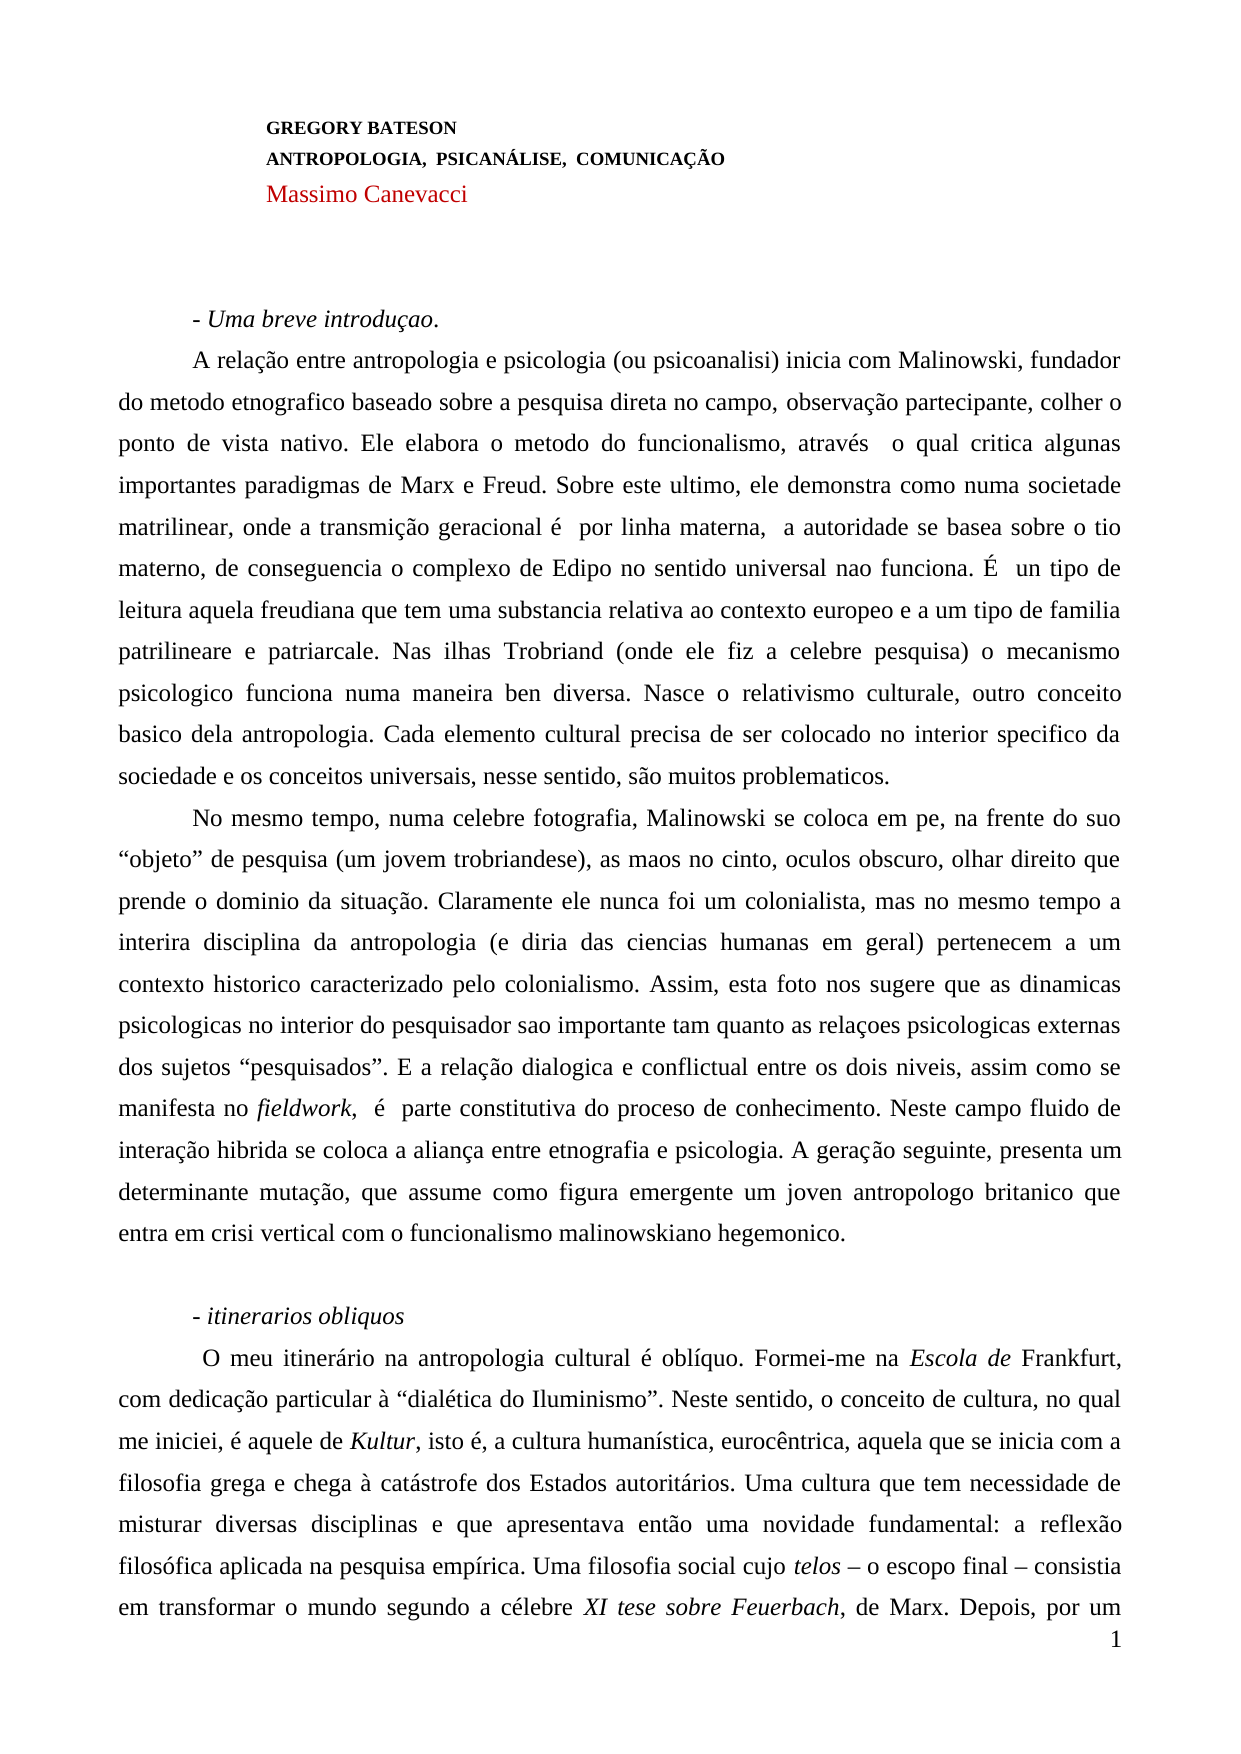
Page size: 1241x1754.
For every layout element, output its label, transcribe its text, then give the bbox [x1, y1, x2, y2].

text ANTROPOLOGIA, PSICANÁLISE, COMUNICAÇÃO [266, 149, 998, 170]
text No mesmo tempo, numa celebre fotografia, Malinowski se coloca em pe, na frente do suo “objeto” de pesquisa (um jovem trobriandese), as maos no cinto, oculos obscuro, olhar direito que prende o dominio da situação. Claramente ele nunca foi um colonialista, mas no mesmo tempo a interira disciplina da antropologia (e diria das ciencias humanas em geral) pertenecem a um contexto historico caracterizado pelo colonialismo. Assim, esta foto nos sugere que as dinamicas psicologicas no interior do pesquisador sao importante tam quanto as relaçoes psicologicas externas dos sujetos “pesquisados”. E a relação dialogica e conflictual entre os dois niveis, assim como se manifesta no fieldwork, é parte constitutiva do proceso de conhecimento. Neste campo fluido de interação hibrida se coloca a aliança entre etnografia e psicologia. A geração seguinte, presenta um determinante mutação, que assume como figura emergente um joven antropologo britanico que entra em crisi vertical com o funcionalismo malinowskiano hegemonico. [118, 804, 1122, 1247]
text GREGORY BATESON [266, 118, 998, 139]
text - itinerarios obliquos [118, 1302, 1122, 1330]
text A relação entre antropologia e psicologia (ou psicoanalisi) inicia com Malinowski, fundador do metodo etnografico baseado sobre a pesquisa direta no campo, observação partecipante, colher o ponto de vista nativo. Ele elabora o metodo do funcionalismo, através o qual critica algunas importantes paradigmas de Marx e Freud. Sobre este ultimo, ele demonstra como numa societade matrilinear, onde a transmição geracional é por linha materna, a autoridade se basea sobre o tio materno, de conseguencia o complexo de Edipo no sentido universal nao funciona. É un tipo de leitura aquela freudiana que tem uma substancia relativa ao contexto europeo e a um tipo de familia patrilineare e patriarcale. Nas ilhas Trobriand (onde ele fiz a celebre pesquisa) o mecanismo psicologico funciona numa maneira ben diversa. Nasce o relativismo culturale, outro conceito basico dela antropologia. Cada elemento cultural precisa de ser colocado no interior specifico da sociedade e os conceitos universais, nesse sentido, são muitos problematicos. [118, 346, 1122, 790]
text Massimo Canevacci [192, 180, 998, 208]
text - Uma breve introduçao. [118, 305, 1122, 333]
text O meu itinerário na antropologia cultural é oblíquo. Formei-me na Escola de Frankfurt, com dedicação particular à “dialética do Iluminismo”. Neste sentido, o conceito de cultura, no qual me iniciei, é aquele de Kultur, isto é, a cultura humanística, eurocêntrica, aquela que se inicia com a filosofia grega e chega à catástrofe dos Estados autoritários. Uma cultura que tem necessidade de misturar diversas disciplinas e que apresentava então uma novidade fundamental: a reflexão filosófica aplicada na pesquisa empírica. Uma filosofia social cujo telos – o escopo final – consistia em transformar o mundo segundo a célebre XI tese sobre Feuerbach, de Marx. Depois, por um [118, 1344, 1122, 1621]
